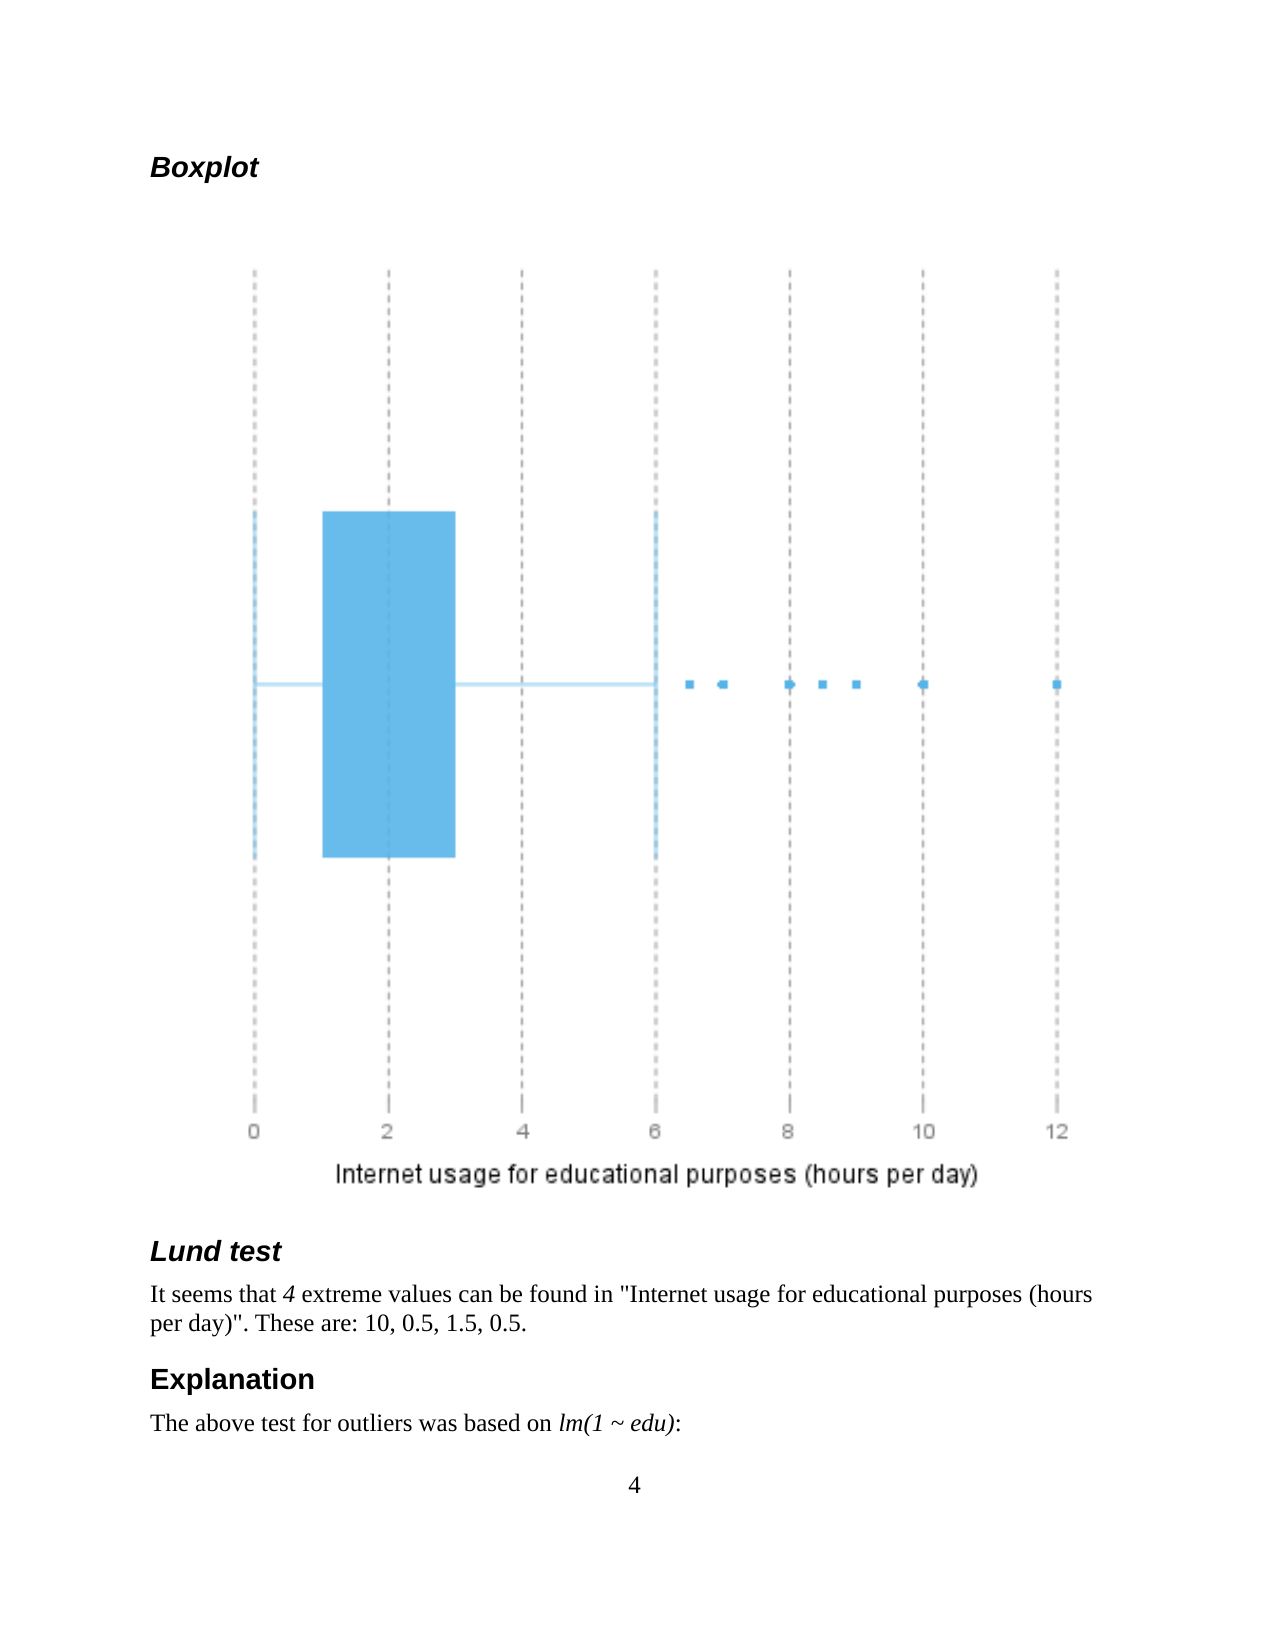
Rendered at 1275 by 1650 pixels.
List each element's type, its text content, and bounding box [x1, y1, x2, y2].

subtitle Boxplot [150, 150, 1125, 183]
subtitle Lund test [150, 1233, 1125, 1267]
text It seems that 4 extreme values can be found in "Internet usage for educational purposes (hours per day)". These are: 10, 0.5, 1.5, 0.5. [150, 1279, 1125, 1337]
subtitle Explanation [150, 1362, 1125, 1396]
picture [150, 196, 1163, 1209]
text The above test for outliers was based on lm(1 ~ edu): [150, 1408, 1125, 1437]
